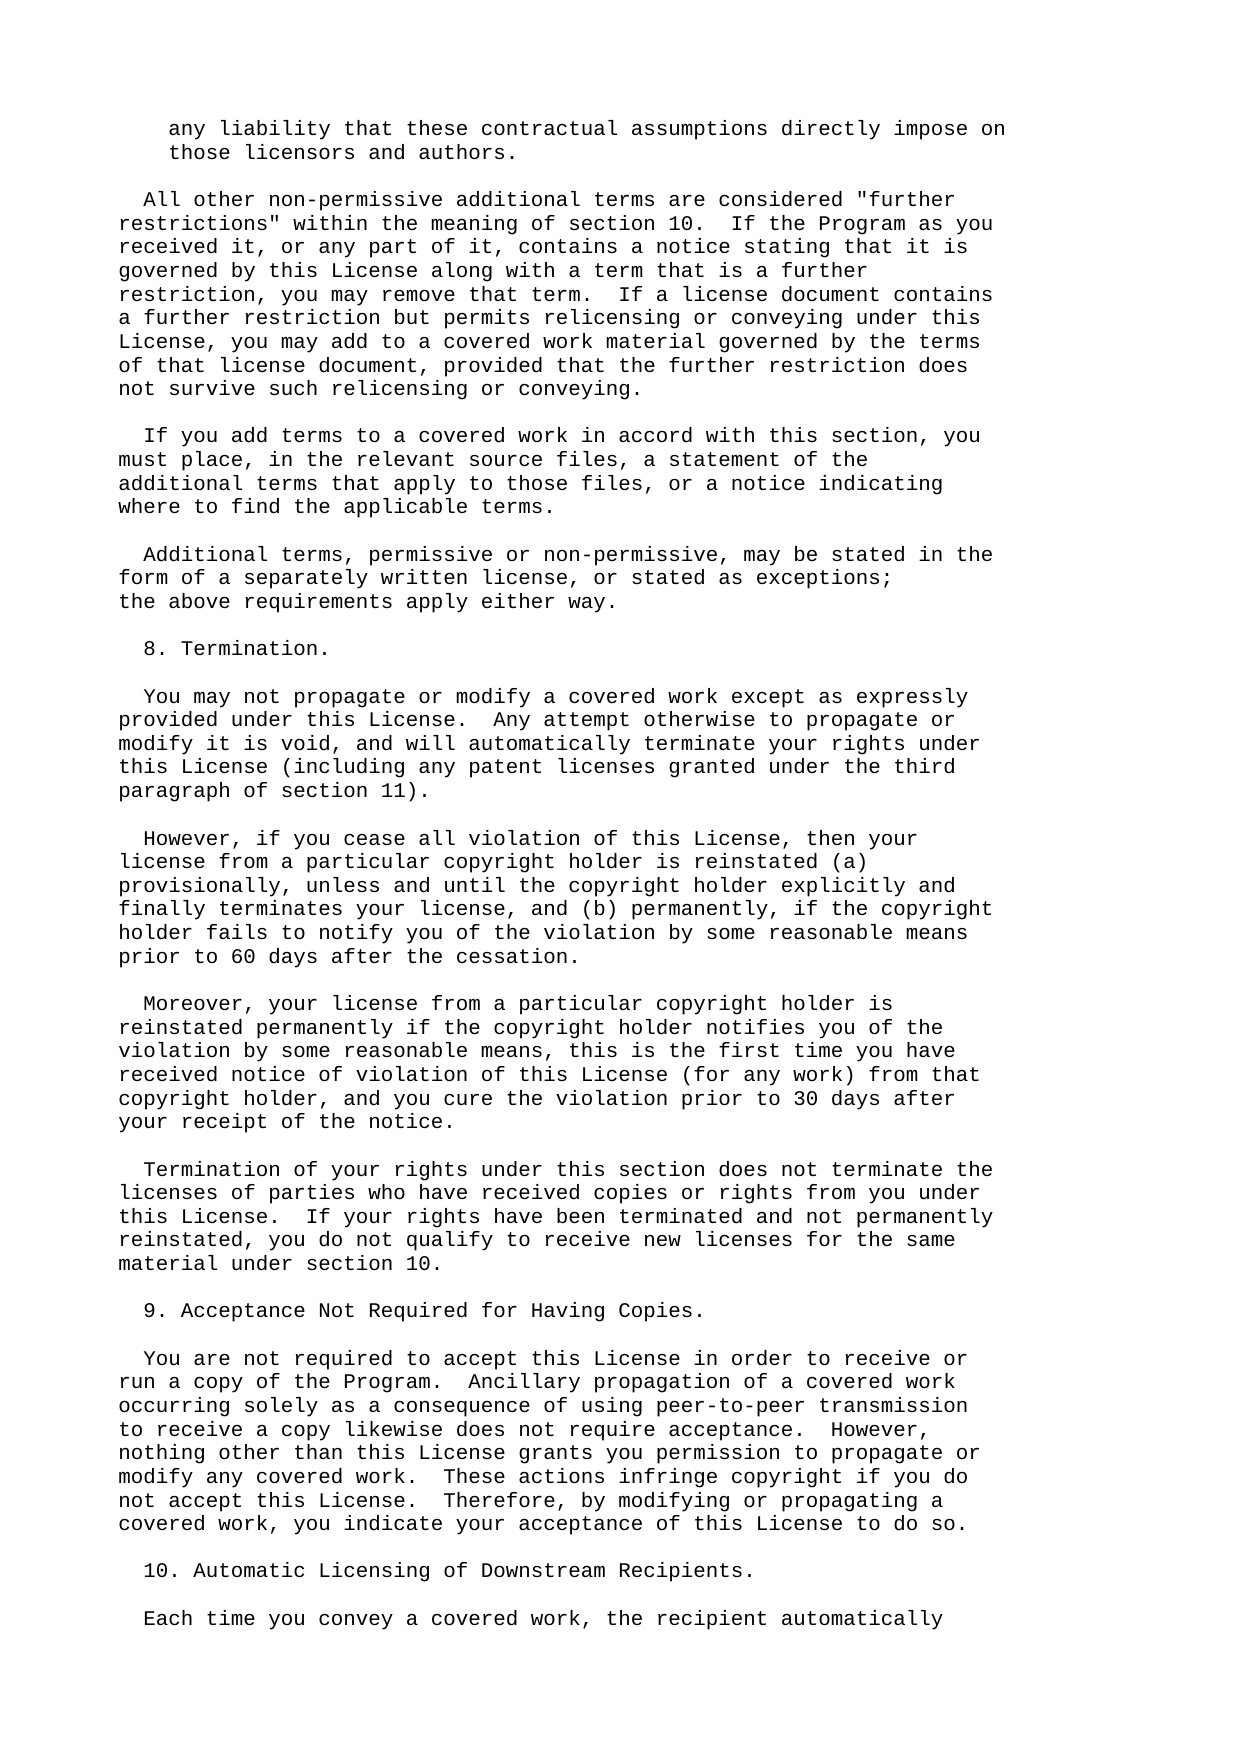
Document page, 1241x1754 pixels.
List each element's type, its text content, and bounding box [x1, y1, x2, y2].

text License, you may add to a covered work material governed by the terms [118, 331, 1122, 354]
text Each time you convey a covered work, the recipient automatically [118, 1608, 1122, 1631]
text You may not propagate or modify a covered work except as expressly [118, 686, 1122, 709]
text the above requirements apply either way. [118, 591, 1122, 615]
text not accept this License. Therefore, by modifying or propagating a [118, 1489, 1122, 1513]
text reinstated, you do not qualify to receive new licenses for the same [118, 1229, 1122, 1253]
text received it, or any part of it, contains a notice stating that it is [118, 236, 1122, 260]
text this License (including any patent licenses granted under the third [118, 757, 1122, 780]
text 9. Acceptance Not Required for Having Copies. [118, 1300, 1122, 1324]
text modify it is void, and will automatically terminate your rights under [118, 733, 1122, 757]
text covered work, you indicate your acceptance of this License to do so. [118, 1513, 1122, 1537]
text run a copy of the Program. Ancillary propagation of a covered work [118, 1371, 1122, 1395]
text license from a particular copyright holder is reinstated (a) [118, 851, 1122, 875]
text paragraph of section 11). [118, 780, 1122, 804]
text your receipt of the notice. [118, 1111, 1122, 1135]
text not survive such relicensing or conveying. [118, 378, 1122, 402]
text Moreover, your license from a particular copyright holder is [118, 993, 1122, 1017]
text Additional terms, permissive or non-permissive, may be stated in the [118, 544, 1122, 567]
text material under section 10. [118, 1253, 1122, 1277]
text provisionally, unless and until the copyright holder explicitly and [118, 875, 1122, 898]
text must place, in the relevant source files, a statement of the [118, 449, 1122, 473]
text to receive a copy likewise does not require acceptance. However, [118, 1419, 1122, 1442]
text violation by some reasonable means, this is the first time you have [118, 1040, 1122, 1064]
text prior to 60 days after the cessation. [118, 946, 1122, 969]
text If you add terms to a covered work in accord with this section, you [118, 426, 1122, 449]
text licenses of parties who have received copies or rights from you under [118, 1182, 1122, 1206]
text governed by this License along with a term that is a further [118, 260, 1122, 284]
text restrictions" within the meaning of section 10. If the Program as you [118, 213, 1122, 236]
text reinstated permanently if the copyright holder notifies you of the [118, 1017, 1122, 1040]
text Termination of your rights under this section does not terminate the [118, 1158, 1122, 1182]
text finally terminates your license, and (b) permanently, if the copyright [118, 898, 1122, 922]
text nothing other than this License grants you permission to propagate or [118, 1442, 1122, 1466]
text where to find the applicable terms. [118, 496, 1122, 520]
text 10. Automatic Licensing of Downstream Recipients. [118, 1561, 1122, 1584]
text those licensors and authors. [118, 142, 1122, 165]
text holder fails to notify you of the violation by some reasonable means [118, 922, 1122, 946]
text provided under this License. Any attempt otherwise to propagate or [118, 709, 1122, 733]
text All other non-permissive additional terms are considered "further [118, 189, 1122, 213]
text 8. Termination. [118, 638, 1122, 662]
text this License. If your rights have been terminated and not permanently [118, 1206, 1122, 1229]
text copyright holder, and you cure the violation prior to 30 days after [118, 1088, 1122, 1111]
text of that license document, provided that the further restriction does [118, 354, 1122, 378]
text received notice of violation of this License (for any work) from that [118, 1064, 1122, 1088]
text restriction, you may remove that term. If a license document contains [118, 284, 1122, 307]
text any liability that these contractual assumptions directly impose on [118, 118, 1122, 142]
text occurring solely as a consequence of using peer-to-peer transmission [118, 1395, 1122, 1419]
text a further restriction but permits relicensing or conveying under this [118, 307, 1122, 331]
text additional terms that apply to those files, or a notice indicating [118, 473, 1122, 496]
text However, if you cease all violation of this License, then your [118, 827, 1122, 851]
text form of a separately written license, or stated as exceptions; [118, 567, 1122, 591]
text modify any covered work. These actions infringe copyright if you do [118, 1466, 1122, 1489]
text You are not required to accept this License in order to receive or [118, 1348, 1122, 1371]
